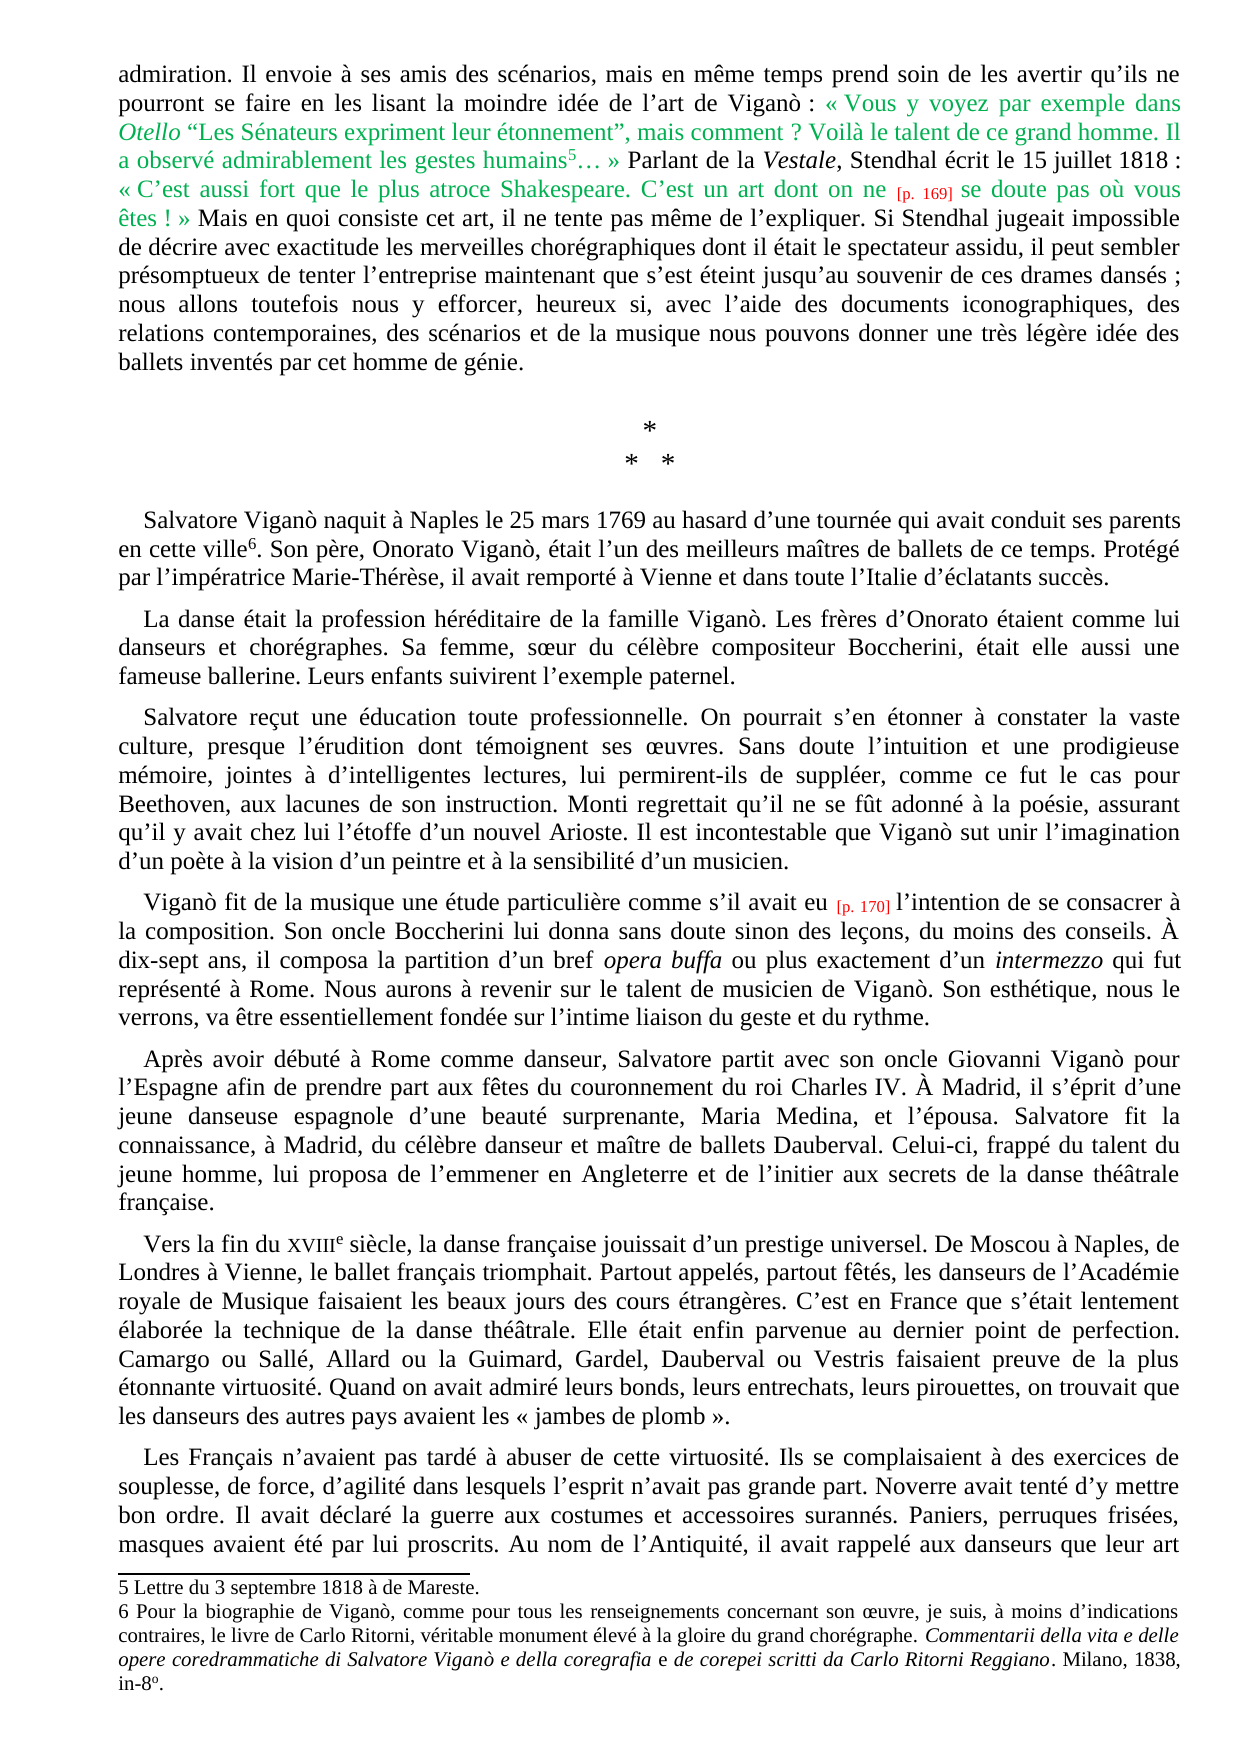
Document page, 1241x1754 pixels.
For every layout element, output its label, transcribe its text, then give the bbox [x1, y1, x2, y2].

text * * * [118, 413, 1181, 480]
text Après avoir débuté à Rome comme danseur, Salvatore partit avec son oncle Giovanni Viganò pour l’Espagne afin de prendre part aux fêtes du couronnement du roi Charles IV. À Madrid, il s’éprit d’une jeune danseuse espagnole d’une beauté surprenante, Maria Medina, et l’épousa. Salvatore fit la connaissance, à Madrid, du célèbre danseur et maître de ballets Dauberval. Celui-ci, frappé du talent du jeune homme, lui proposa de l’emmener en Angleterre et de l’initier aux secrets de la danse théâtrale française. [118, 1044, 1181, 1216]
text Salvatore Viganò naquit à Naples le 25 mars 1769 au hasard d’une tournée qui avait conduit ses parents en cette ville. Son père, Onorato Viganò, était l’un des meilleurs maîtres de ballets de ce temps. Protégé par l’impératrice Marie-Thérèse, il avait remporté à Vienne et dans toute l’Italie d’éclatants succès. [118, 505, 1181, 591]
text admiration. Il envoie à ses amis des scénarios, mais en même temps prend soin de les avertir qu’ils ne pourront se faire en les lisant la moindre idée de l’art de Viganò : « Vous y voyez par exemple dans Otello “Les Sénateurs expriment leur étonnement”, mais comment ? Voilà le talent de ce grand homme. Il a observé admirablement les gestes humains… » Parlant de la Vestale, Stendhal écrit le 15 juillet 1818 : « C’est aussi fort que le plus atroce Shakespeare. C’est un art dont on ne [p. 169] se doute pas où vous êtes ! » Mais en quoi consiste cet art, il ne tente pas même de l’expliquer. Si Stendhal jugeait impossible de décrire avec exactitude les merveilles chorégraphiques dont il était le spectateur assidu, il peut sembler présomptueux de tenter l’entreprise maintenant que s’est éteint jusqu’au souvenir de ces drames dansés ; nous allons toutefois nous y efforcer, heureux si, avec l’aide des documents iconographiques, des relations contemporaines, des scénarios et de la musique nous pouvons donner une très légère idée des ballets inventés par cet homme de génie. [118, 59, 1181, 375]
text Viganò fit de la musique une étude particulière comme s’il avait eu [p. 170] l’intention de se consacrer à la composition. Son oncle Boccherini lui donna sans doute sinon des leçons, du moins des conseils. À dix-sept ans, il composa la partition d’un bref opera buffa ou plus exactement d’un intermezzo qui fut représenté à Rome. Nous aurons à revenir sur le talent de musicien de Viganò. Son esthétique, nous le verrons, va être essentiellement fondée sur l’intime liaison du geste et du rythme. [118, 887, 1181, 1031]
text Salvatore reçut une éducation toute professionnelle. On pourrait s’en étonner à constater la vaste culture, presque l’érudition dont témoignent ses œuvres. Sans doute l’intuition et une prodigieuse mémoire, jointes à d’intelligentes lectures, lui permirent-ils de suppléer, comme ce fut le cas pour Beethoven, aux lacunes de son instruction. Monti regrettait qu’il ne se fût adonné à la poésie, assurant qu’il y avait chez lui l’étoffe d’un nouvel Arioste. Il est incontestable que Viganò sut unir l’imagination d’un poète à la vision d’un peintre et à la sensibilité d’un musicien. [118, 702, 1181, 875]
text La danse était la profession héréditaire de la famille Viganò. Les frères d’Onorato étaient comme lui danseurs et chorégraphes. Sa femme, sœur du célèbre compositeur Boccherini, était elle aussi une fameuse ballerine. Leurs enfants suivirent l’exemple paternel. [118, 604, 1181, 690]
text Vers la fin du xviiie siècle, la danse française jouissait d’un prestige universel. De Moscou à Naples, de Londres à Vienne, le ballet français triomphait. Partout appelés, partout fêtés, les danseurs de l’Académie royale de Musique faisaient les beaux jours des cours étrangères. C’est en France que s’était lentement élaborée la technique de la danse théâtrale. Elle était enfin parvenue au dernier point de perfection. Camargo ou Sallé, Allard ou la Guimard, Gardel, Dauberval ou Vestris faisaient preuve de la plus étonnante virtuosité. Quand on avait admiré leurs bonds, leurs entrechats, leurs pirouettes, on trouvait que les danseurs des autres pays avaient les « jambes de plomb ». [118, 1229, 1181, 1430]
text Lettre du 3 septembre 1818 à de Mareste. [118, 1574, 1181, 1599]
text Les Français n’avaient pas tardé à abuser de cette virtuosité. Ils se complaisaient à des exercices de souplesse, de force, d’agilité dans lesquels l’esprit n’avait pas grande part. Noverre avait tenté d’y mettre bon ordre. Il avait déclaré la guerre aux costumes et accessoires surannés. Paniers, perruques frisées, masques avaient été par lui proscrits. Au nom de l’Antiquité, il avait rappelé aux danseurs que leur art [118, 1442, 1181, 1557]
text Pour la biographie de Viganò, comme pour tous les renseignements concernant son œuvre, je suis, à moins d’indications contraires, le livre de Carlo Ritorni, véritable monument élevé à la gloire du grand chorégraphe. Commentarii della vita e delle opere coredrammatiche di Salvatore Viganò e della coregrafia e de corepei scritti da Carlo Ritorni Reggiano. Milano, 1838, in-8o. [118, 1599, 1181, 1695]
